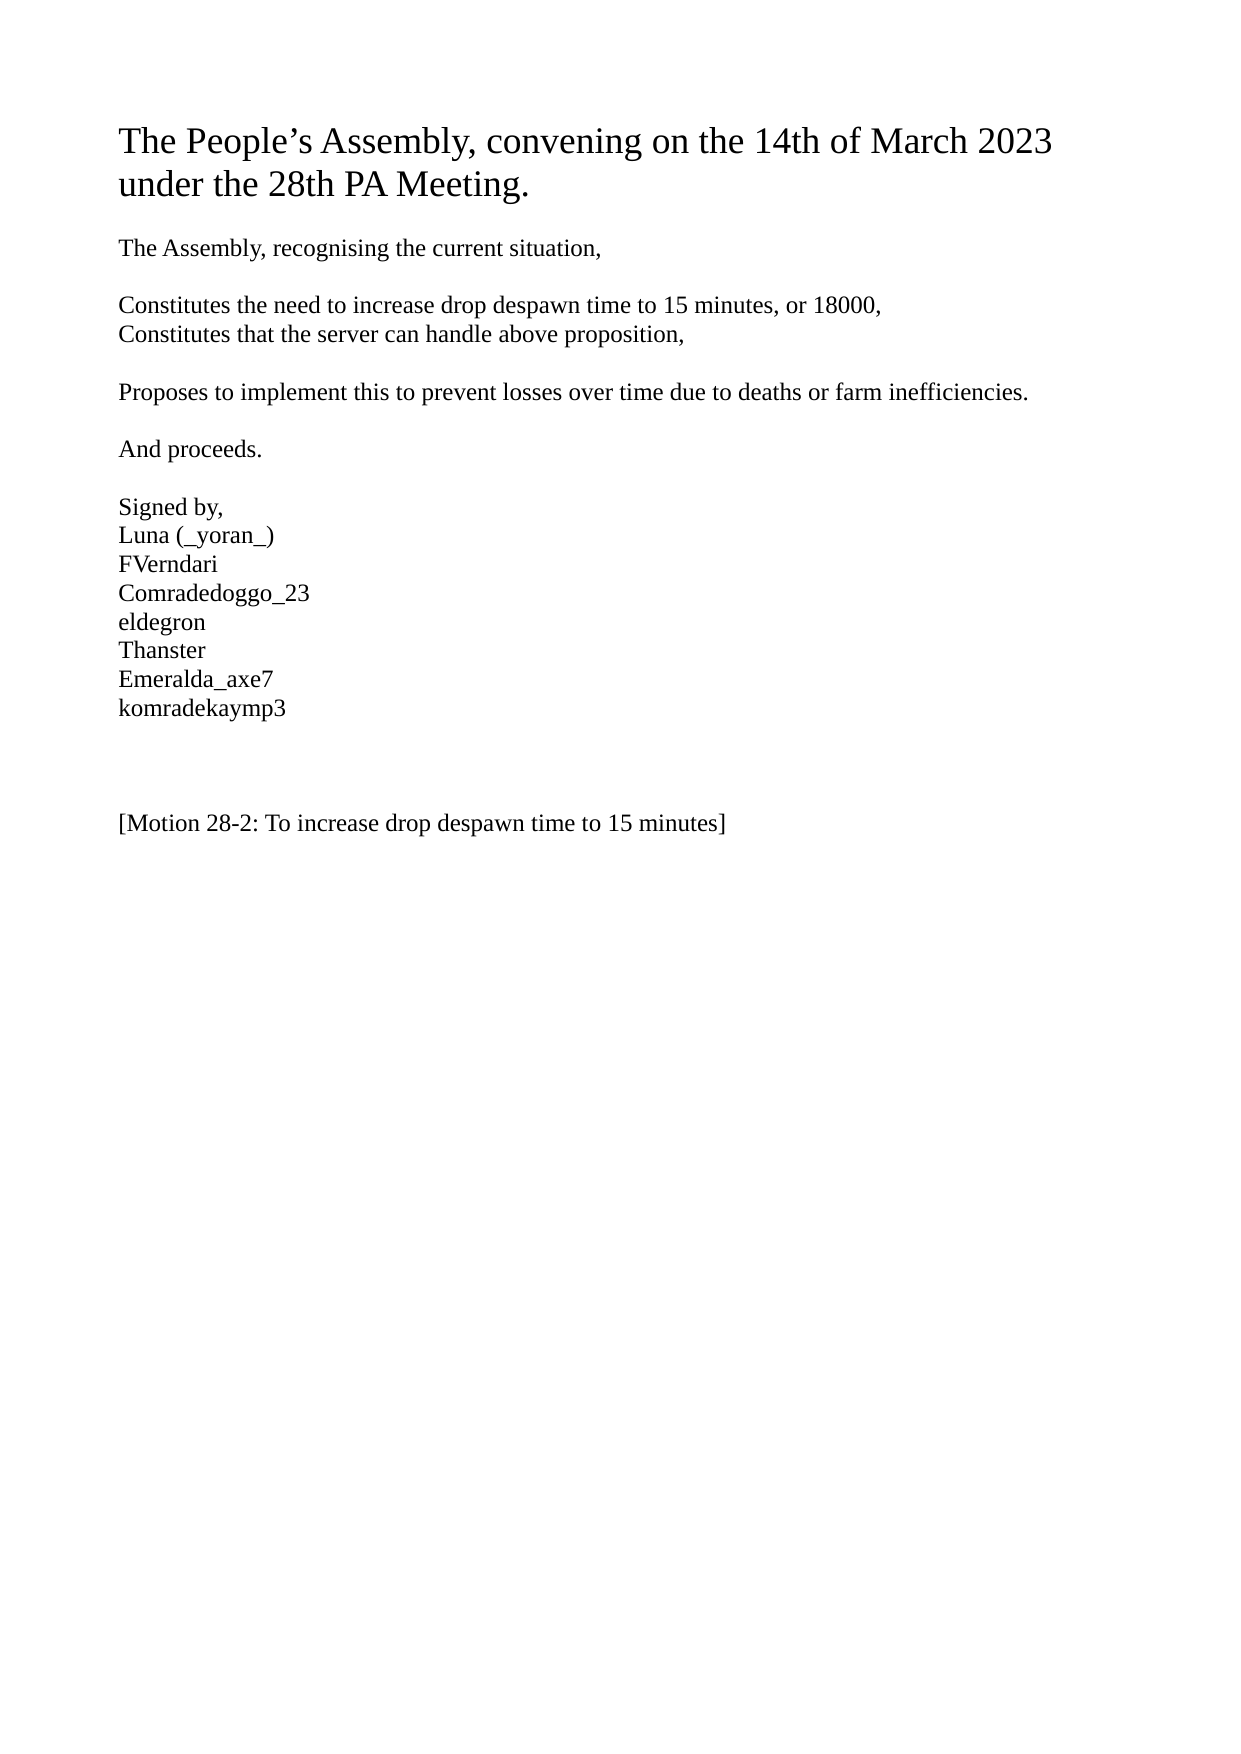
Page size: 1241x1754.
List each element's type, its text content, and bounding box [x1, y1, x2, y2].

text Comradedoggo_23 [118, 578, 1122, 607]
text Proposes to implement this to prevent losses over time due to deaths or farm inefficiencies. [118, 377, 1122, 406]
text FVerndari [118, 549, 1122, 578]
text And proceeds. [118, 434, 1122, 463]
text The Assembly, recognising the current situation, [118, 233, 1122, 262]
text Luna (_yoran_) [118, 521, 1122, 549]
text Constitutes the need to increase drop despawn time to 15 minutes, or 18000, [118, 291, 1122, 319]
text [Motion 28-2: To increase drop despawn time to 15 minutes] [118, 808, 1122, 837]
text eldegron [118, 607, 1122, 636]
text Thanster [118, 636, 1122, 664]
text Emeralda_axe7 [118, 664, 1122, 693]
text komradekaymp3 [118, 693, 1122, 722]
text Signed by, [118, 492, 1122, 521]
text Constitutes that the server can handle above proposition, [118, 319, 1122, 348]
text The People’s Assembly, convening on the 14th of March 2023 under the 28th PA Meeting. [118, 118, 1122, 204]
